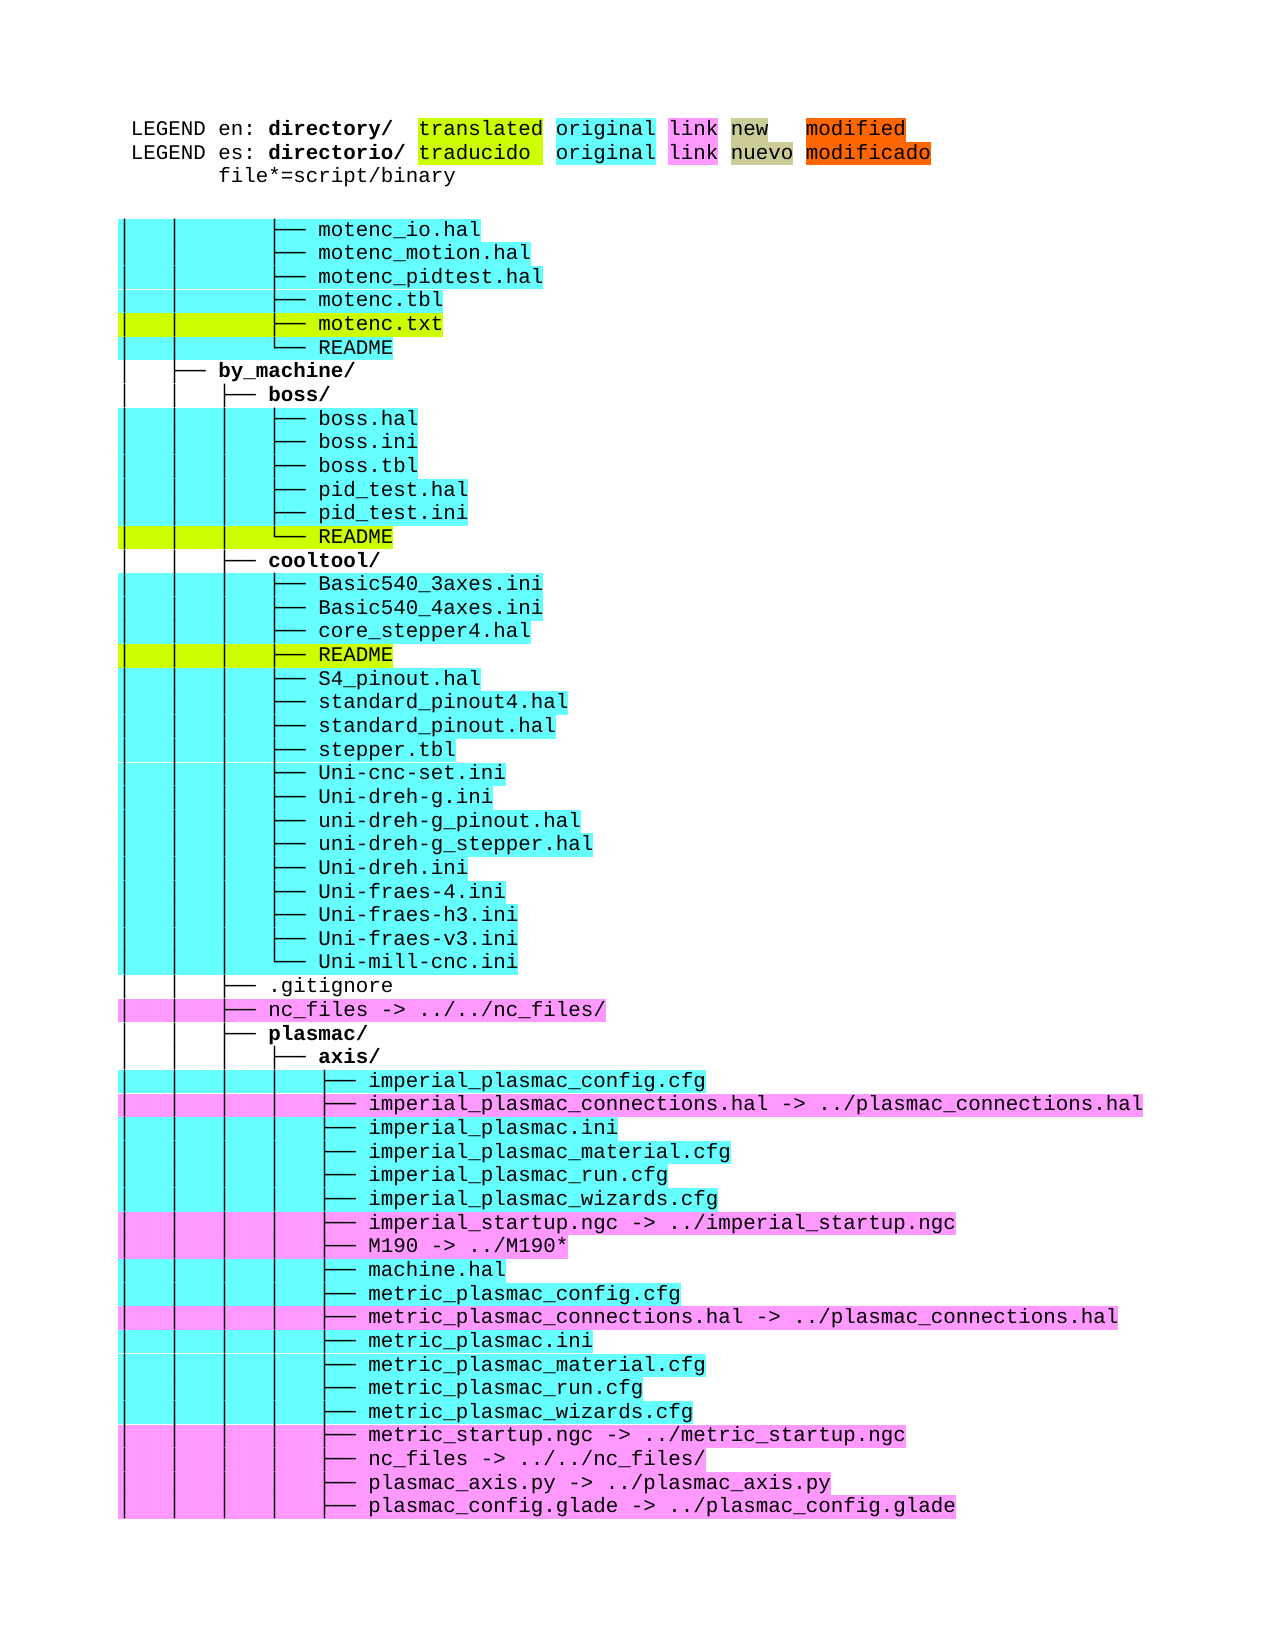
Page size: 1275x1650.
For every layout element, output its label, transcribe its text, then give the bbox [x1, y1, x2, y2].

text │ │ ├── motenc.tbl [118, 289, 1157, 313]
text │ │ │ │ ├── metric_plasmac_config.cfg [125, 1283, 174, 1306]
text │ │ │ │ ├── M190 -> ../M190* [118, 1235, 1157, 1259]
text │ │ │ ├── S4_pinout.hal [175, 668, 224, 691]
text │ │ │ ├── Uni-fraes-v3.ini [275, 928, 1157, 952]
text │ │ │ ├── Uni-dreh-g.ini [118, 786, 1157, 810]
text │ │ │ ├── Basic540_4axes.ini [125, 597, 174, 621]
text │ │ │ ├── stepper.tbl [175, 739, 224, 762]
text │ │ │ ├── boss.tbl [118, 455, 1157, 479]
text │ │ │ ├── pid_test.hal [275, 479, 1157, 502]
text │ │ │ │ ├── imperial_plasmac_material.cfg [325, 1141, 1157, 1164]
text │ │ │ ├── boss.hal [175, 408, 224, 431]
text │ │ │ │ ├── imperial_startup.ngc -> ../imperial_startup.ngc [325, 1212, 1157, 1235]
text │ │ ├── motenc_motion.hal [118, 242, 1157, 266]
text │ │ │ │ ├── metric_plasmac_material.cfg [118, 1353, 1157, 1377]
text │ │ ├── .gitignore [118, 975, 1157, 999]
text │ │ │ │ ├── nc_files -> ../../nc_files/ [118, 1448, 1157, 1472]
text │ │ │ └── README [225, 526, 1157, 549]
text │ │ │ ├── README [118, 644, 1157, 668]
text │ │ │ ├── Basic540_4axes.ini [275, 597, 1157, 621]
text │ │ │ ├── Uni-fraes-v3.ini [175, 928, 224, 952]
text │ │ │ │ ├── metric_plasmac.ini [125, 1330, 174, 1353]
text │ │ ├── motenc_pidtest.hal [125, 266, 174, 289]
text │ │ │ │ ├── imperial_plasmac_connections.hal -> ../plasmac_connections.hal [118, 1093, 1157, 1117]
text │ │ │ ├── standard_pinout.hal [118, 715, 1157, 739]
text │ │ │ ├── uni-dreh-g_pinout.hal [125, 810, 174, 833]
text │ │ │ └── README [125, 526, 174, 549]
text │ │ │ │ ├── metric_plasmac.ini [325, 1330, 1157, 1353]
text │ │ │ ├── Uni-fraes-4.ini [225, 881, 274, 904]
text │ │ │ │ ├── metric_plasmac.ini [225, 1330, 274, 1353]
text │ │ │ └── Uni-mill-cnc.ini [118, 952, 1157, 975]
text │ │ │ ├── pid_test.hal [125, 479, 174, 502]
text │ │ │ │ ├── metric_plasmac_config.cfg [225, 1283, 274, 1306]
text │ │ │ ├── uni-dreh-g_pinout.hal [275, 810, 1157, 833]
text │ │ │ │ ├── metric_plasmac_wizards.cfg [125, 1401, 174, 1424]
text │ │ │ ├── Basic540_4axes.ini [225, 597, 274, 621]
text │ │ │ │ ├── metric_plasmac_config.cfg [325, 1283, 1157, 1306]
text │ │ └── README [125, 337, 174, 360]
text │ │ │ │ ├── metric_plasmac.ini [275, 1330, 324, 1353]
text │ │ │ │ ├── metric_startup.ngc -> ../metric_startup.ngc [118, 1424, 1157, 1448]
text │ │ │ │ ├── imperial_plasmac_wizards.cfg [118, 1188, 1157, 1212]
text │ │ │ ├── core_stepper4.hal [118, 621, 1157, 644]
text │ │ │ │ ├── imperial_plasmac_config.cfg [275, 1070, 324, 1093]
text │ │ │ ├── Uni-fraes-4.ini [125, 881, 174, 904]
text │ │ │ ├── boss.hal [225, 408, 274, 431]
text │ │ ├── boss/ [118, 384, 1157, 408]
text │ │ │ ├── pid_test.hal [175, 479, 224, 502]
text │ ├── by_machine/ [118, 360, 1157, 384]
text │ │ │ ├── boss.hal [275, 408, 1157, 431]
text │ │ │ │ ├── imperial_plasmac_config.cfg [175, 1070, 224, 1093]
text │ │ ├── nc_files -> ../../nc_files/ [175, 999, 224, 1022]
text │ │ │ │ ├── imperial_plasmac.ini [118, 1117, 1157, 1141]
text │ │ │ └── README [175, 526, 224, 549]
text │ │ │ │ ├── imperial_plasmac_run.cfg [118, 1164, 1157, 1188]
text │ │ │ │ ├── plasmac_axis.py -> ../plasmac_axis.py [225, 1472, 274, 1495]
text │ │ │ ├── Uni-fraes-4.ini [275, 881, 1157, 904]
text │ │ │ │ ├── imperial_plasmac_material.cfg [225, 1141, 274, 1164]
text │ │ │ ├── boss.hal [125, 408, 174, 431]
text │ │ │ ├── pid_test.hal [225, 479, 274, 502]
text │ │ │ ├── S4_pinout.hal [125, 668, 174, 691]
text │ │ │ ├── axis/ [118, 1046, 1157, 1070]
text │ │ │ ├── uni-dreh-g_pinout.hal [175, 810, 224, 833]
text │ │ │ ├── Uni-fraes-v3.ini [225, 928, 274, 952]
text │ │ │ │ ├── imperial_plasmac_config.cfg [225, 1070, 274, 1093]
text │ │ │ │ ├── plasmac_axis.py -> ../plasmac_axis.py [175, 1472, 224, 1495]
text │ │ │ │ ├── metric_plasmac_config.cfg [175, 1283, 224, 1306]
text │ │ │ ├── pid_test.ini [118, 502, 1157, 526]
text │ │ │ │ ├── metric_plasmac.ini [175, 1330, 224, 1353]
text │ │ │ │ ├── plasmac_axis.py -> ../plasmac_axis.py [325, 1472, 1157, 1495]
text │ │ │ ├── Uni-fraes-4.ini [175, 881, 224, 904]
text │ │ │ │ ├── metric_plasmac_wizards.cfg [225, 1401, 274, 1424]
text │ │ │ ├── Uni-fraes-h3.ini [118, 904, 1157, 928]
text │ │ │ │ ├── metric_plasmac_run.cfg [118, 1377, 1157, 1401]
text │ │ │ │ ├── metric_plasmac_config.cfg [275, 1283, 324, 1306]
text │ │ ├── motenc_pidtest.hal [175, 266, 274, 289]
text │ │ │ ├── Uni-fraes-v3.ini [125, 928, 174, 952]
text │ │ │ │ ├── metric_plasmac_connections.hal -> ../plasmac_connections.hal [118, 1306, 1157, 1330]
text │ │ ├── plasmac/ [118, 1022, 1157, 1046]
text │ │ │ ├── boss.ini [118, 431, 1157, 455]
text │ │ │ ├── uni-dreh-g_stepper.hal [118, 833, 1157, 857]
text │ │ │ │ ├── plasmac_config.glade -> ../plasmac_config.glade [118, 1495, 1157, 1519]
text │ │ ├── motenc_pidtest.hal [275, 266, 1157, 289]
text │ │ │ ├── stepper.tbl [125, 739, 174, 762]
text │ │ │ │ ├── metric_plasmac_wizards.cfg [175, 1401, 224, 1424]
text │ │ │ │ ├── plasmac_axis.py -> ../plasmac_axis.py [275, 1472, 324, 1495]
text │ │ ├── motenc_io.hal [118, 218, 1157, 242]
text │ │ │ │ ├── machine.hal [118, 1259, 1157, 1283]
text │ │ │ ├── stepper.tbl [225, 739, 274, 762]
text │ │ │ ├── uni-dreh-g_pinout.hal [225, 810, 274, 833]
text │ │ │ │ ├── imperial_plasmac_config.cfg [125, 1070, 174, 1093]
text │ │ │ ├── standard_pinout4.hal [118, 691, 1157, 715]
text │ │ ├── motenc.txt [118, 313, 1157, 337]
text │ │ │ ├── Uni-cnc-set.ini [118, 762, 1157, 786]
text │ │ │ ├── Uni-dreh.ini [118, 857, 1157, 881]
text │ │ │ │ ├── plasmac_axis.py -> ../plasmac_axis.py [125, 1472, 174, 1495]
text │ │ │ ├── Basic540_4axes.ini [175, 597, 224, 621]
text │ │ ├── nc_files -> ../../nc_files/ [125, 999, 174, 1022]
text │ │ │ ├── stepper.tbl [275, 739, 1157, 762]
text │ │ │ │ ├── metric_plasmac_wizards.cfg [275, 1401, 324, 1424]
text │ │ │ ├── S4_pinout.hal [225, 668, 274, 691]
text │ │ └── README [175, 337, 1157, 360]
text │ │ │ │ ├── metric_plasmac_wizards.cfg [325, 1401, 1157, 1424]
text │ │ │ ├── S4_pinout.hal [275, 668, 1157, 691]
text │ │ ├── cooltool/ [118, 549, 1157, 573]
text │ │ │ │ ├── imperial_plasmac_material.cfg [275, 1141, 324, 1164]
text │ │ │ │ ├── imperial_plasmac_material.cfg [125, 1141, 174, 1164]
text │ │ │ │ ├── imperial_plasmac_material.cfg [175, 1141, 224, 1164]
text │ │ ├── nc_files -> ../../nc_files/ [225, 999, 1157, 1022]
text │ │ │ ├── Basic540_3axes.ini [118, 573, 1157, 597]
text │ │ │ │ ├── imperial_plasmac_config.cfg [325, 1070, 1157, 1093]
